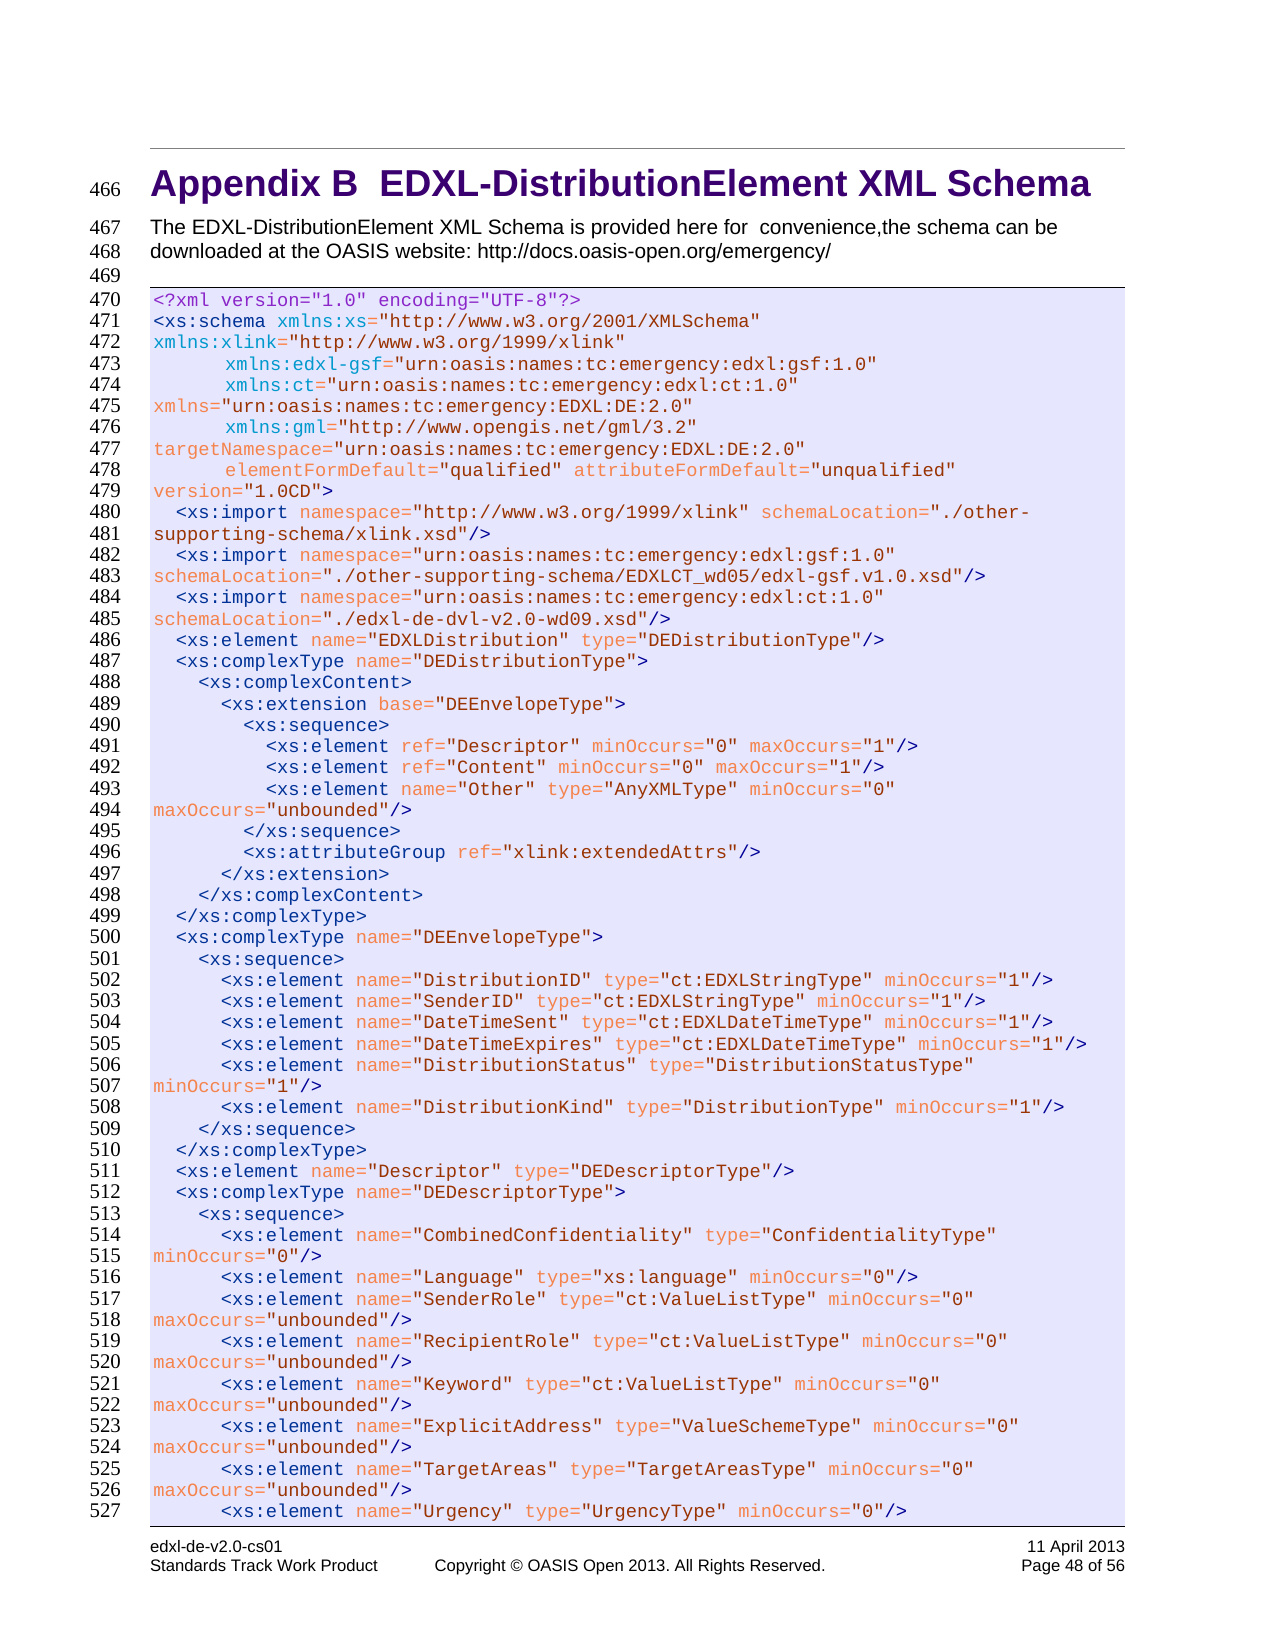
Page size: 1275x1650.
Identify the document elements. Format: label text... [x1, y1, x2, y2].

text <?xml version="1.0" encoding="UTF-8"?> <xs:schema xmlns:xs="http://www.w3.org/2001/XMLSchema" xmlns:xlink="http://www.w3.org/1999/xlink" xmlns:edxl-gsf="urn:oasis:names:tc:emergency:edxl:gsf:1.0" xmlns:ct="urn:oasis:names:tc:emergency:edxl:ct:1.0" xmlns="urn:oasis:names:tc:emergency:EDXL:DE:2.0" xmlns:gml="http://www.opengis.net/gml/3.2" targetNamespace="urn:oasis:names:tc:emergency:EDXL:DE:2.0" elementFormDefault="qualified" attributeFormDefault="unqualified" version="1.0CD"> <xs:import namespace="http://www.w3.org/1999/xlink" schemaLocation="./other-supporting-schema/xlink.xsd"/> <xs:import namespace="urn:oasis:names:tc:emergency:edxl:gsf:1.0" schemaLocation="./other-supporting-schema/EDXLCT_wd05/edxl-gsf.v1.0.xsd"/> <xs:import namespace="urn:oasis:names:tc:emergency:edxl:ct:1.0" schemaLocation="./edxl-de-dvl-v2.0-wd09.xsd"/> <xs:element name="EDXLDistribution" type="DEDistributionType"/> <xs:complexType name="DEDistributionType"> <xs:complexContent> <xs:extension base="DEEnvelopeType"> <xs:sequence> <xs:element ref="Descriptor" minOccurs="0" maxOccurs="1"/> <xs:element ref="Content" minOccurs="0" maxOccurs="1"/> <xs:element name="Other" type="AnyXMLType" minOccurs="0" maxOccurs="unbounded"/> </xs:sequence> <xs:attributeGroup ref="xlink:extendedAttrs"/> </xs:extension> </xs:complexContent> </xs:complexType> <xs:complexType name="DEEnvelopeType"> <xs:sequence> <xs:element name="DistributionID" type="ct:EDXLStringType" minOccurs="1"/> <xs:element name="SenderID" type="ct:EDXLStringType" minOccurs="1"/> <xs:element name="DateTimeSent" type="ct:EDXLDateTimeType" minOccurs="1"/> <xs:element name="DateTimeExpires" type="ct:EDXLDateTimeType" minOccurs="1"/> <xs:element name="DistributionStatus" type="DistributionStatusType" minOccurs="1"/> <xs:element name="DistributionKind" type="DistributionType" minOccurs="1"/> </xs:sequence> </xs:complexType> <xs:element name="Descriptor" type="DEDescriptorType"/> <xs:complexType name="DEDescriptorType"> <xs:sequence> <xs:element name="CombinedConfidentiality" type="ConfidentialityType" minOccurs="0"/> <xs:element name="Language" type="xs:language" minOccurs="0"/> <xs:element name="SenderRole" type="ct:ValueListType" minOccurs="0" maxOccurs="unbounded"/> <xs:element name="RecipientRole" type="ct:ValueListType" minOccurs="0" maxOccurs="unbounded"/> <xs:element name="Keyword" type="ct:ValueListType" minOccurs="0" maxOccurs="unbounded"/> <xs:element name="ExplicitAddress" type="ValueSchemeType" minOccurs="0" maxOccurs="unbounded"/> <xs:element name="TargetAreas" type="TargetAreasType" minOccurs="0" maxOccurs="unbounded"/> <xs:element name="Urgency" type="UrgencyType" minOccurs="0"/> [150, 288, 1125, 1526]
subtitle EDXL-DistributionElement XML Schema [150, 149, 1125, 204]
text The EDXL-DistributionElement XML Schema is provided here for convenience,the schema can be downloaded at the OASIS website: http://docs.oasis-open.org/emergency/ [150, 215, 1125, 263]
